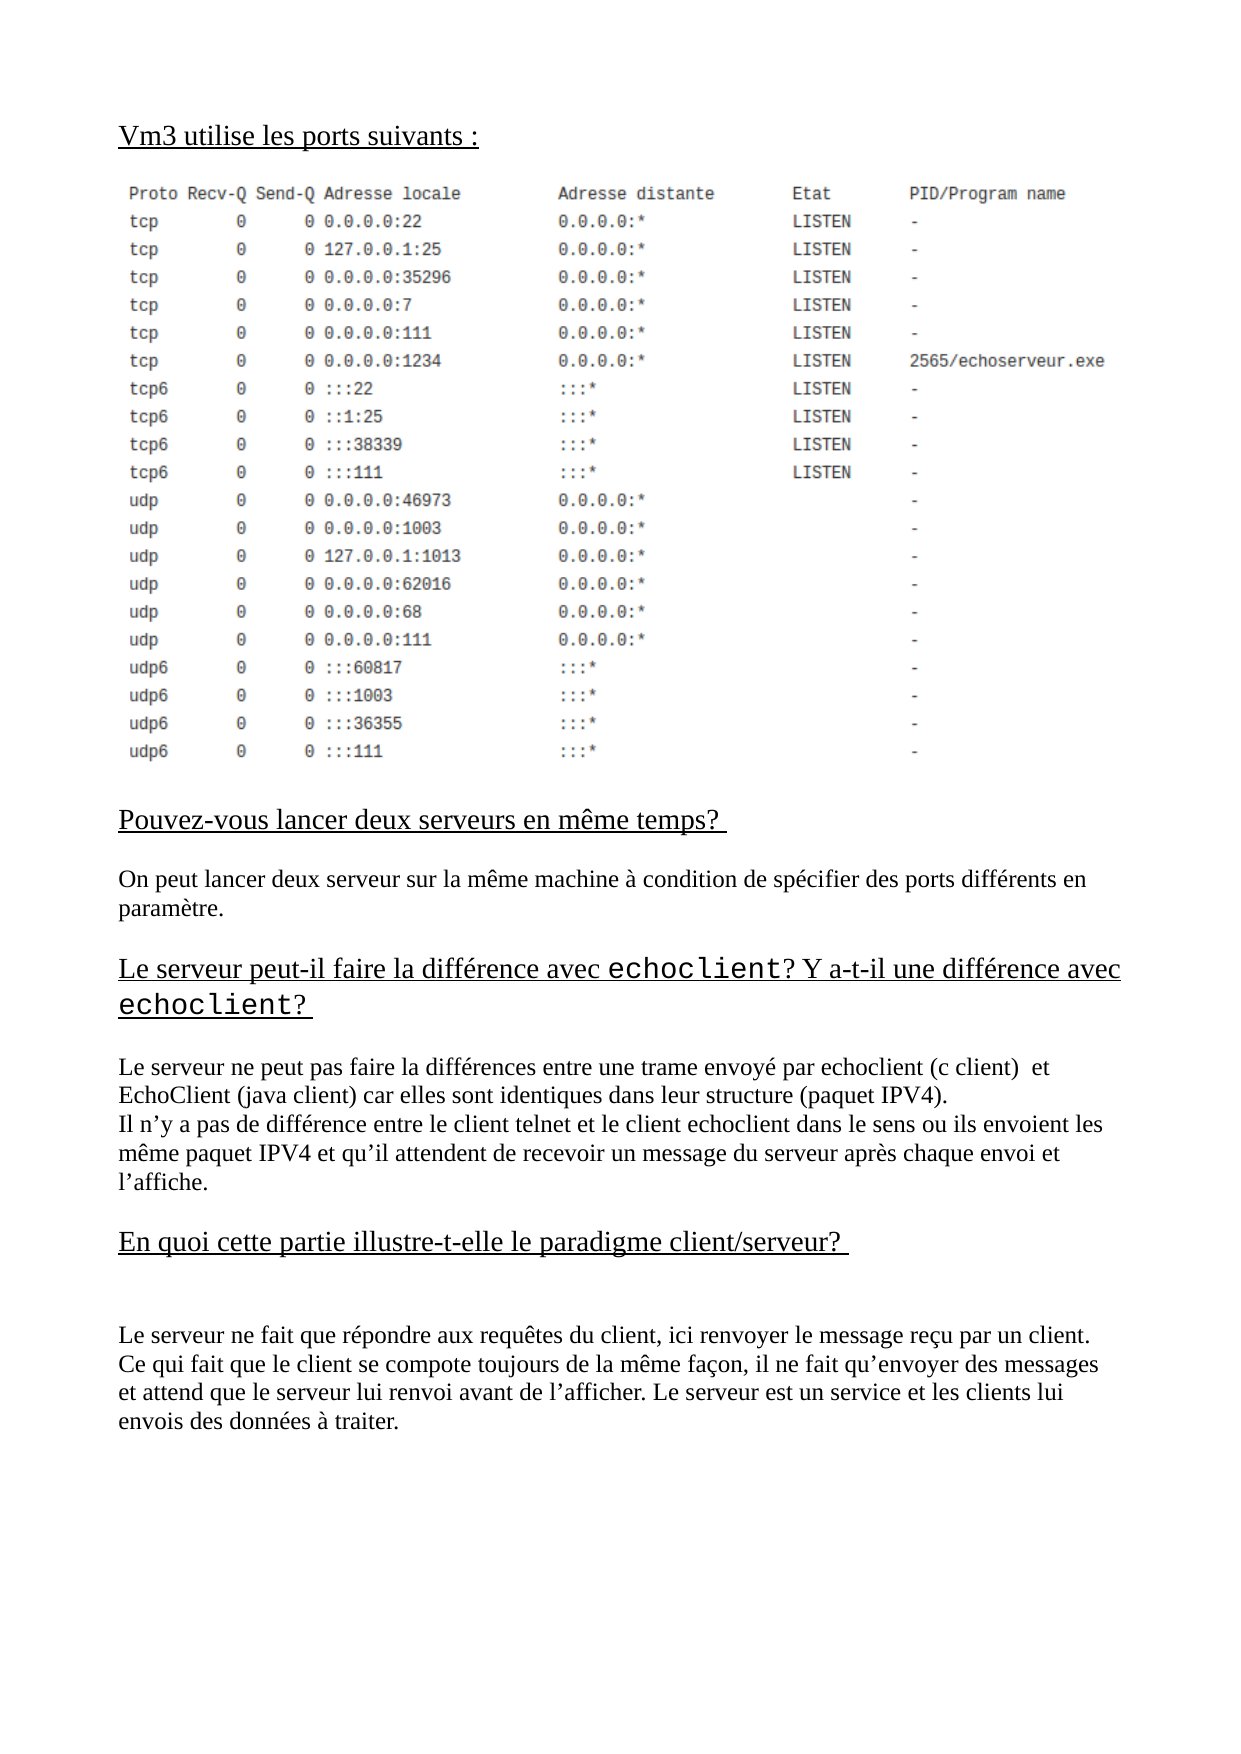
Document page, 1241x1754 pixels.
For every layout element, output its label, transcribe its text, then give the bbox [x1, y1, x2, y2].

text Le serveur ne fait que répondre aux requêtes du client, ici renvoyer le message reçu par un client. [118, 1320, 1122, 1349]
picture [118, 180, 1123, 774]
text Ce qui fait que le client se compote toujours de la même façon, il ne fait qu’envoyer des messages et attend que le serveur lui renvoi avant de l’afficher. Le serveur est un service et les clients lui envois des données à traiter. [118, 1349, 1122, 1435]
text Le serveur ne peut pas faire la différences entre une trame envoyé par echoclient (c client) et EchoClient (java client) car elles sont identiques dans leur structure (paquet IPV4). [118, 1052, 1122, 1109]
text Pouvez-vous lancer deux serveurs en même temps? [118, 802, 1122, 836]
text On peut lancer deux serveur sur la même machine à condition de spécifier des ports différents en paramètre. [118, 864, 1122, 922]
text Il n’y a pas de différence entre le client telnet et le client echoclient dans le sens ou ils envoient les même paquet IPV4 et qu’il attendent de recevoir un message du serveur après chaque envoi et l’affiche. [118, 1109, 1122, 1195]
text Le serveur peut-il faire la différence avec echoclient? Y a-t-il une différence avec echoclient? [118, 951, 1122, 1023]
text En quoi cette partie illustre-t-elle le paradigme client/serveur? [118, 1224, 1122, 1258]
text Vm3 utilise les ports suivants : [118, 118, 1122, 152]
